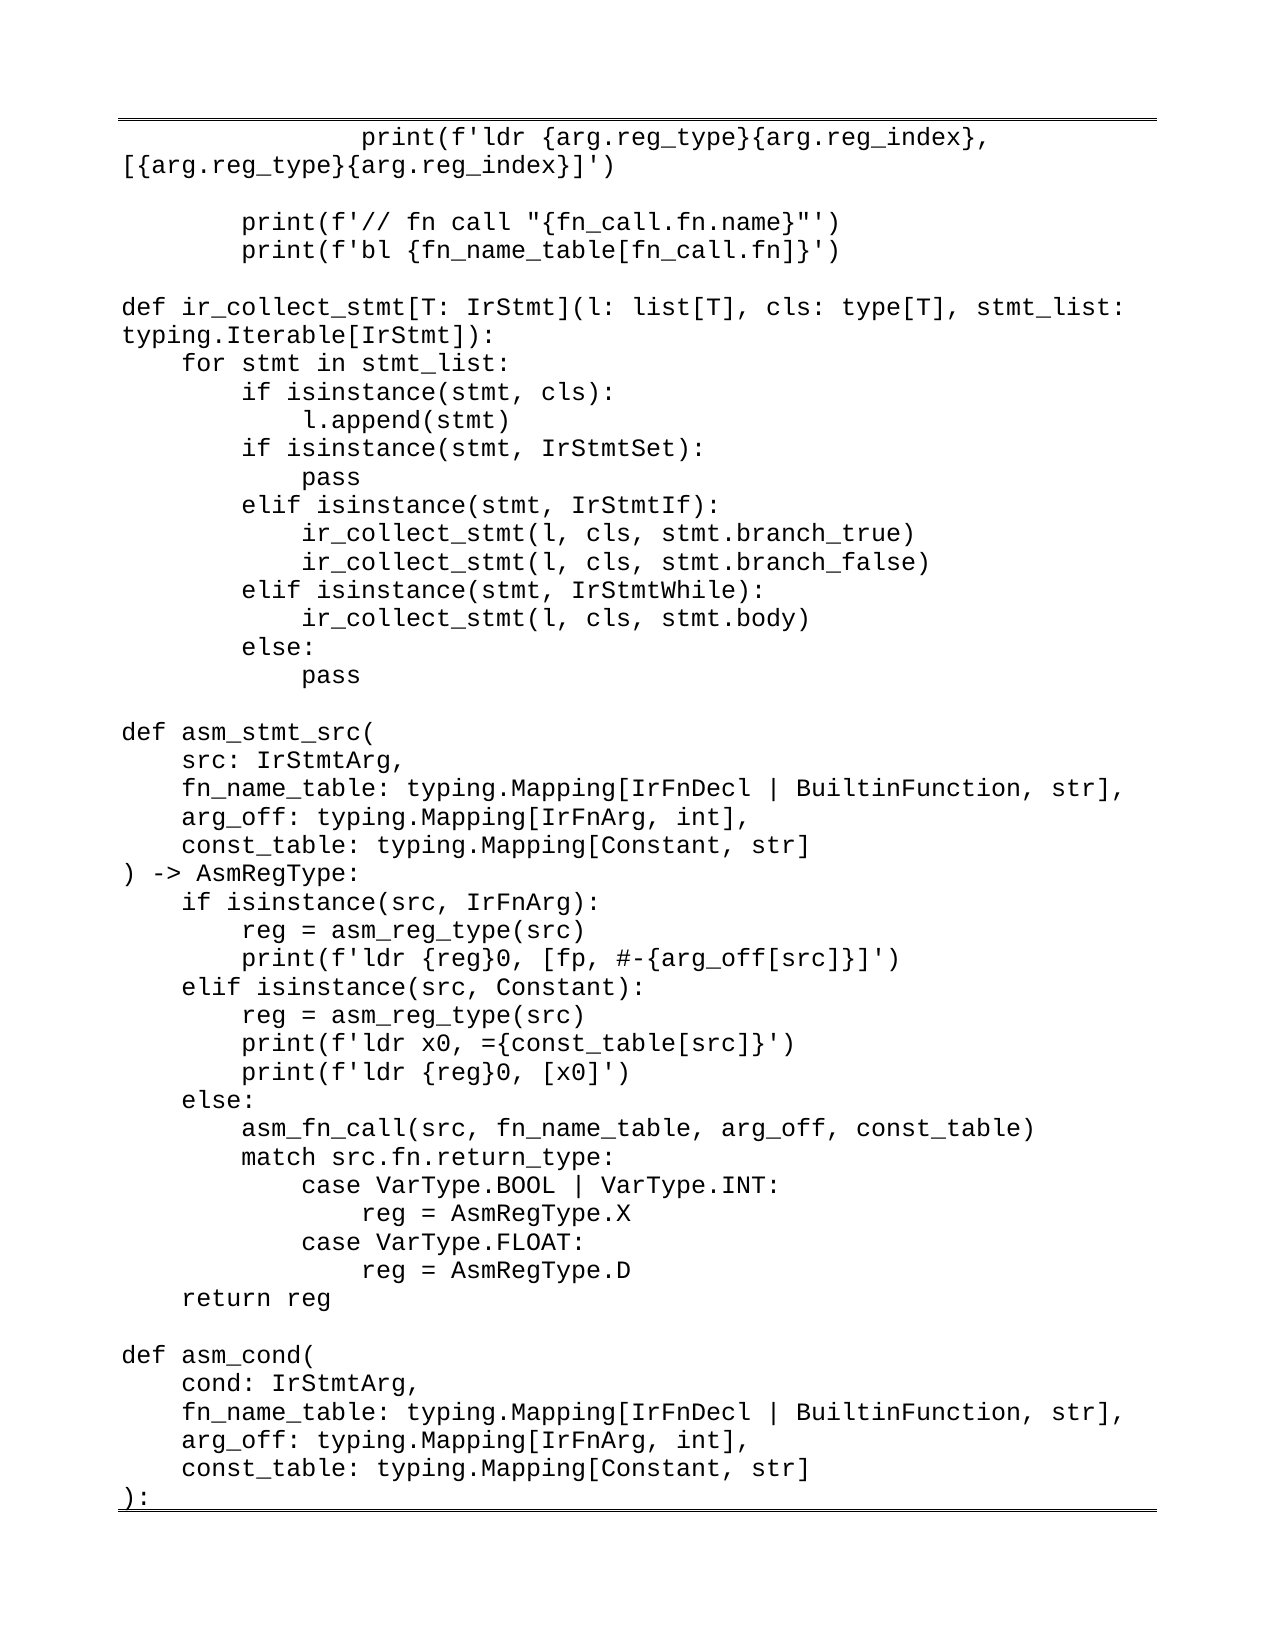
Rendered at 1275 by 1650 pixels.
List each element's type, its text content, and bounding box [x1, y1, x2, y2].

text else: [118, 1081, 1157, 1110]
text print(f'// fn call "{fn_call.fn.name}"') [118, 203, 1157, 231]
text const_table: typing.Mapping[Constant, str] [118, 1450, 1157, 1478]
text reg = AsmRegType.X [118, 1195, 1157, 1223]
text reg = AsmRegType.D [118, 1251, 1157, 1280]
text ) -> AsmRegType: [118, 855, 1157, 883]
text src: IrStmtArg, [118, 741, 1157, 770]
text elif isinstance(stmt, IrStmtWhile): [118, 571, 1157, 600]
text print(f'ldr x0, ={const_table[src]}') [118, 1025, 1157, 1053]
text ir_collect_stmt(l, cls, stmt.branch_false) [118, 543, 1157, 571]
text else: [118, 628, 1157, 656]
text ir_collect_stmt(l, cls, stmt.body) [118, 600, 1157, 628]
text print(f'ldr {reg}0, [x0]') [118, 1053, 1157, 1081]
text return reg [118, 1280, 1157, 1314]
text if isinstance(src, IrFnArg): [118, 883, 1157, 911]
text case VarType.BOOL | VarType.INT: [118, 1166, 1157, 1195]
text reg = asm_reg_type(src) [118, 996, 1157, 1025]
text print(f'ldr {reg}0, [fp, #-{arg_off[src]}]') [118, 940, 1157, 968]
text ir_collect_stmt(l, cls, stmt.branch_true) [118, 515, 1157, 543]
text arg_off: typing.Mapping[IrFnArg, int], [118, 798, 1157, 826]
text reg = asm_reg_type(src) [118, 911, 1157, 940]
text for stmt in stmt_list: [118, 345, 1157, 373]
text print(f'ldr {arg.reg_type}{arg.reg_index}, [{arg.reg_type}{arg.reg_index}]') [118, 121, 1157, 181]
text pass [118, 458, 1157, 486]
text arg_off: typing.Mapping[IrFnArg, int], [118, 1421, 1157, 1450]
text def asm_stmt_src( [118, 713, 1157, 741]
text cond: IrStmtArg, [118, 1365, 1157, 1393]
text ): [118, 1478, 1157, 1509]
text pass [118, 656, 1157, 691]
text print(f'bl {fn_name_table[fn_call.fn]}') [118, 231, 1157, 266]
text l.append(stmt) [118, 401, 1157, 430]
text elif isinstance(stmt, IrStmtIf): [118, 486, 1157, 515]
text asm_fn_call(src, fn_name_table, arg_off, const_table) [118, 1110, 1157, 1138]
text elif isinstance(src, Constant): [118, 968, 1157, 996]
text match src.fn.return_type: [118, 1138, 1157, 1166]
text def ir_collect_stmt[T: IrStmt](l: list[T], cls: type[T], stmt_list: typing.Iterable[IrStmt]): [118, 288, 1157, 345]
text case VarType.FLOAT: [118, 1223, 1157, 1251]
text if isinstance(stmt, IrStmtSet): [118, 430, 1157, 458]
text fn_name_table: typing.Mapping[IrFnDecl | BuiltinFunction, str], [118, 1393, 1157, 1421]
text const_table: typing.Mapping[Constant, str] [118, 826, 1157, 855]
text if isinstance(stmt, cls): [118, 373, 1157, 401]
text def asm_cond( [118, 1336, 1157, 1365]
text fn_name_table: typing.Mapping[IrFnDecl | BuiltinFunction, str], [118, 770, 1157, 798]
